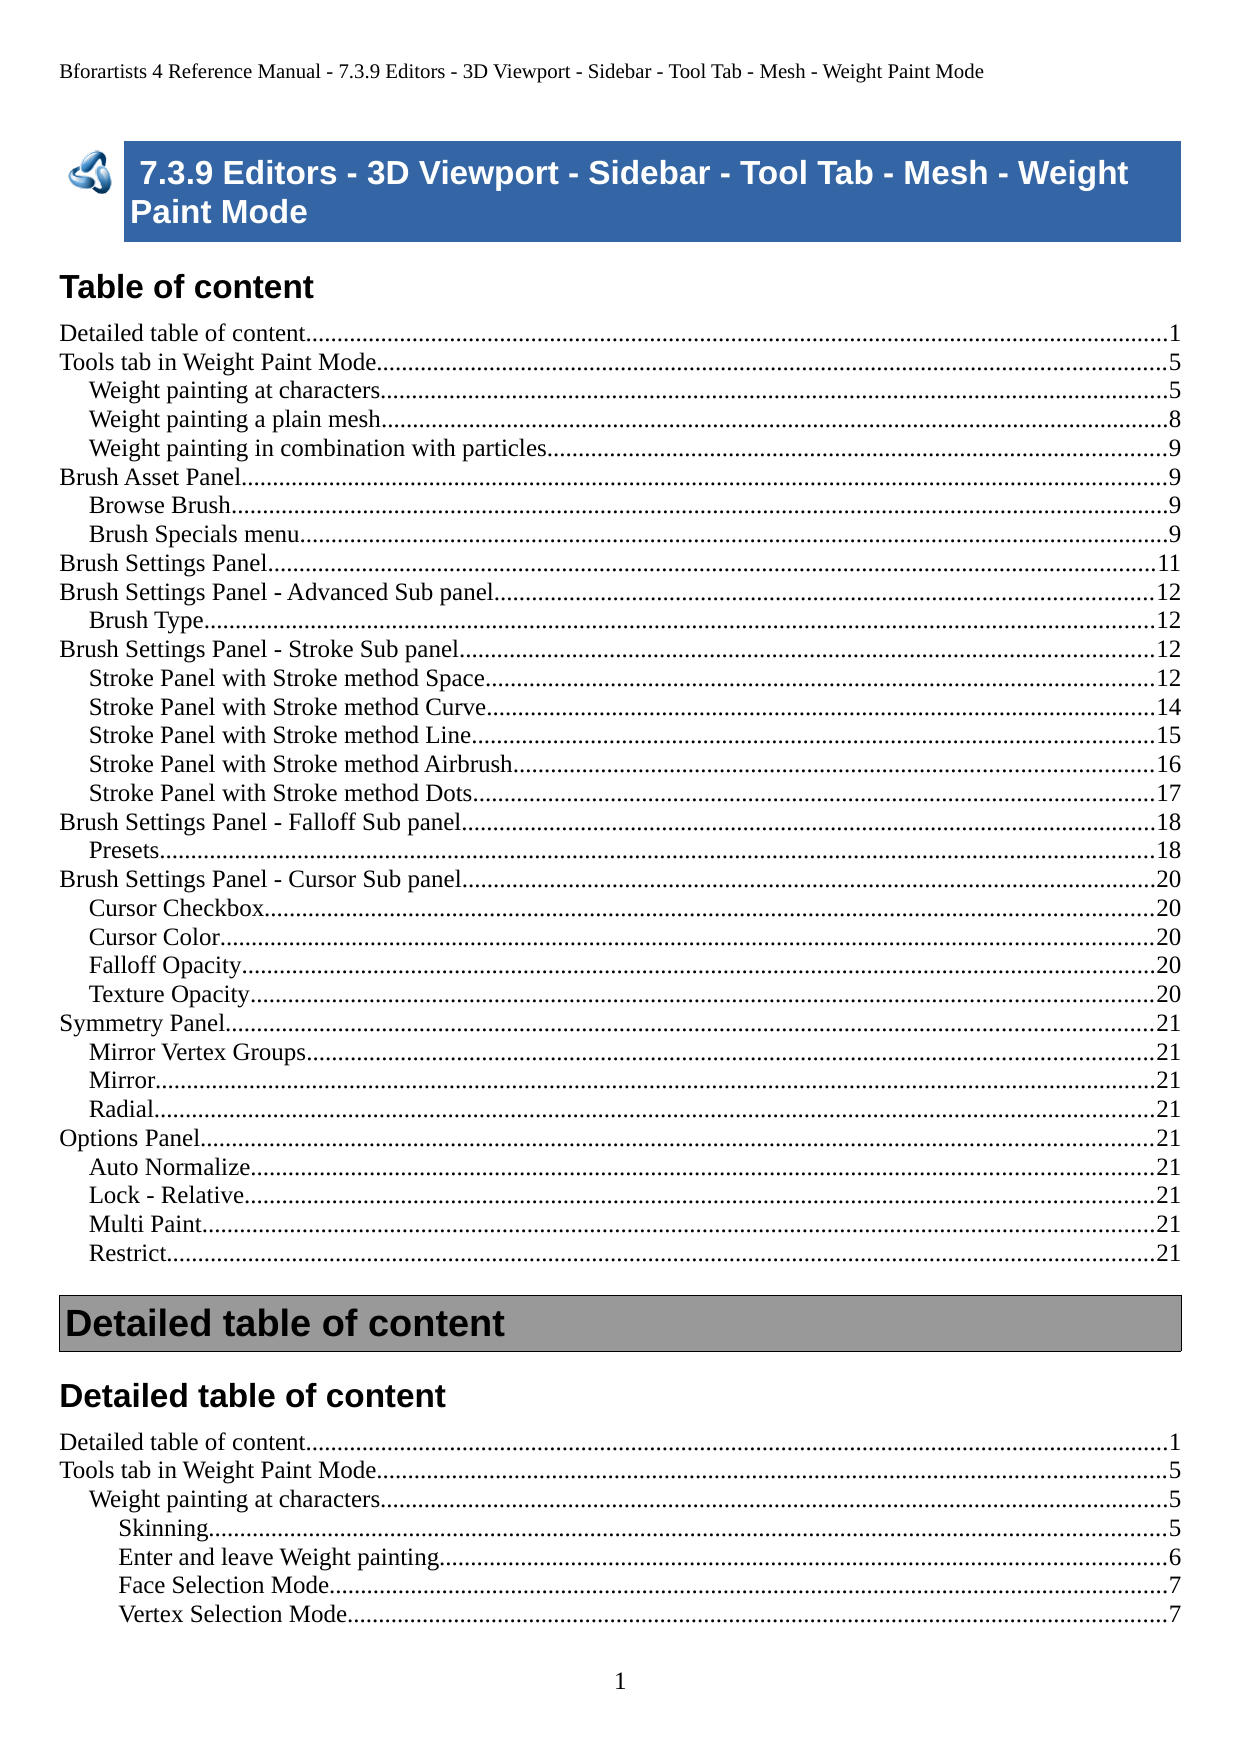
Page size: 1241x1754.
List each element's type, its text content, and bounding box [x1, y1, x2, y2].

text Presets 18 [88, 835, 1181, 864]
text Stroke Panel with Stroke method Line 15 [88, 720, 1181, 749]
table_header 7.3.9 Editors - 3D Viewport - Sidebar - Tool Tab - Mesh - Weight Paint Mode [124, 141, 1181, 242]
text Brush Settings Panel - Falloff Sub panel 18 [59, 807, 1181, 835]
text Face Selection Mode 7 [118, 1570, 1181, 1599]
text Mirror 21 [88, 1065, 1181, 1094]
text Detailed table of content 1 [59, 1427, 1181, 1455]
text Lock - Relative 21 [88, 1180, 1181, 1209]
text Radial 21 [88, 1094, 1181, 1123]
text Brush Asset Panel 9 [59, 462, 1181, 490]
text Brush Settings Panel - Advanced Sub panel 12 [59, 577, 1181, 605]
text Stroke Panel with Stroke method Airbrush 16 [88, 749, 1181, 778]
text Brush Settings Panel 11 [59, 548, 1181, 577]
table_header Detailed table of content [60, 1296, 1181, 1351]
text Tools tab in Weight Paint Mode 5 [59, 347, 1181, 375]
text Enter and leave Weight painting 6 [118, 1542, 1181, 1570]
text Brush Type 12 [88, 605, 1181, 634]
text Detailed table of content 1 [59, 318, 1181, 347]
picture [65, 147, 114, 197]
text Browse Brush 9 [88, 490, 1181, 519]
text Stroke Panel with Stroke method Curve 14 [88, 692, 1181, 720]
text Symmetry Panel 21 [59, 1008, 1181, 1037]
text Weight painting at characters 5 [88, 1484, 1181, 1513]
table_header [59, 141, 124, 242]
subtitle Table of content [59, 267, 1181, 305]
text Restrict 21 [88, 1238, 1181, 1267]
text Brush Settings Panel - Stroke Sub panel 12 [59, 634, 1181, 663]
text Brush Specials menu 9 [88, 519, 1181, 548]
text Options Panel 21 [59, 1123, 1181, 1152]
text Weight painting in combination with particles 9 [88, 433, 1181, 462]
text Weight painting a plain mesh 8 [88, 404, 1181, 433]
text Stroke Panel with Stroke method Space 12 [88, 663, 1181, 692]
text Cursor Color 20 [88, 922, 1181, 950]
text Brush Settings Panel - Cursor Sub panel 20 [59, 864, 1181, 893]
text Vertex Selection Mode 7 [118, 1599, 1181, 1628]
text Mirror Vertex Groups 21 [88, 1037, 1181, 1065]
text Multi Paint 21 [88, 1209, 1181, 1238]
text Weight painting at characters 5 [88, 375, 1181, 404]
text Stroke Panel with Stroke method Dots 17 [88, 778, 1181, 807]
text Auto Normalize 21 [88, 1152, 1181, 1180]
text Skinning 5 [118, 1513, 1181, 1542]
text Cursor Checkbox 20 [88, 893, 1181, 922]
text Texture Opacity 20 [88, 979, 1181, 1008]
text Tools tab in Weight Paint Mode 5 [59, 1455, 1181, 1484]
subtitle Detailed table of content [59, 1376, 1181, 1414]
text Falloff Opacity 20 [88, 950, 1181, 979]
